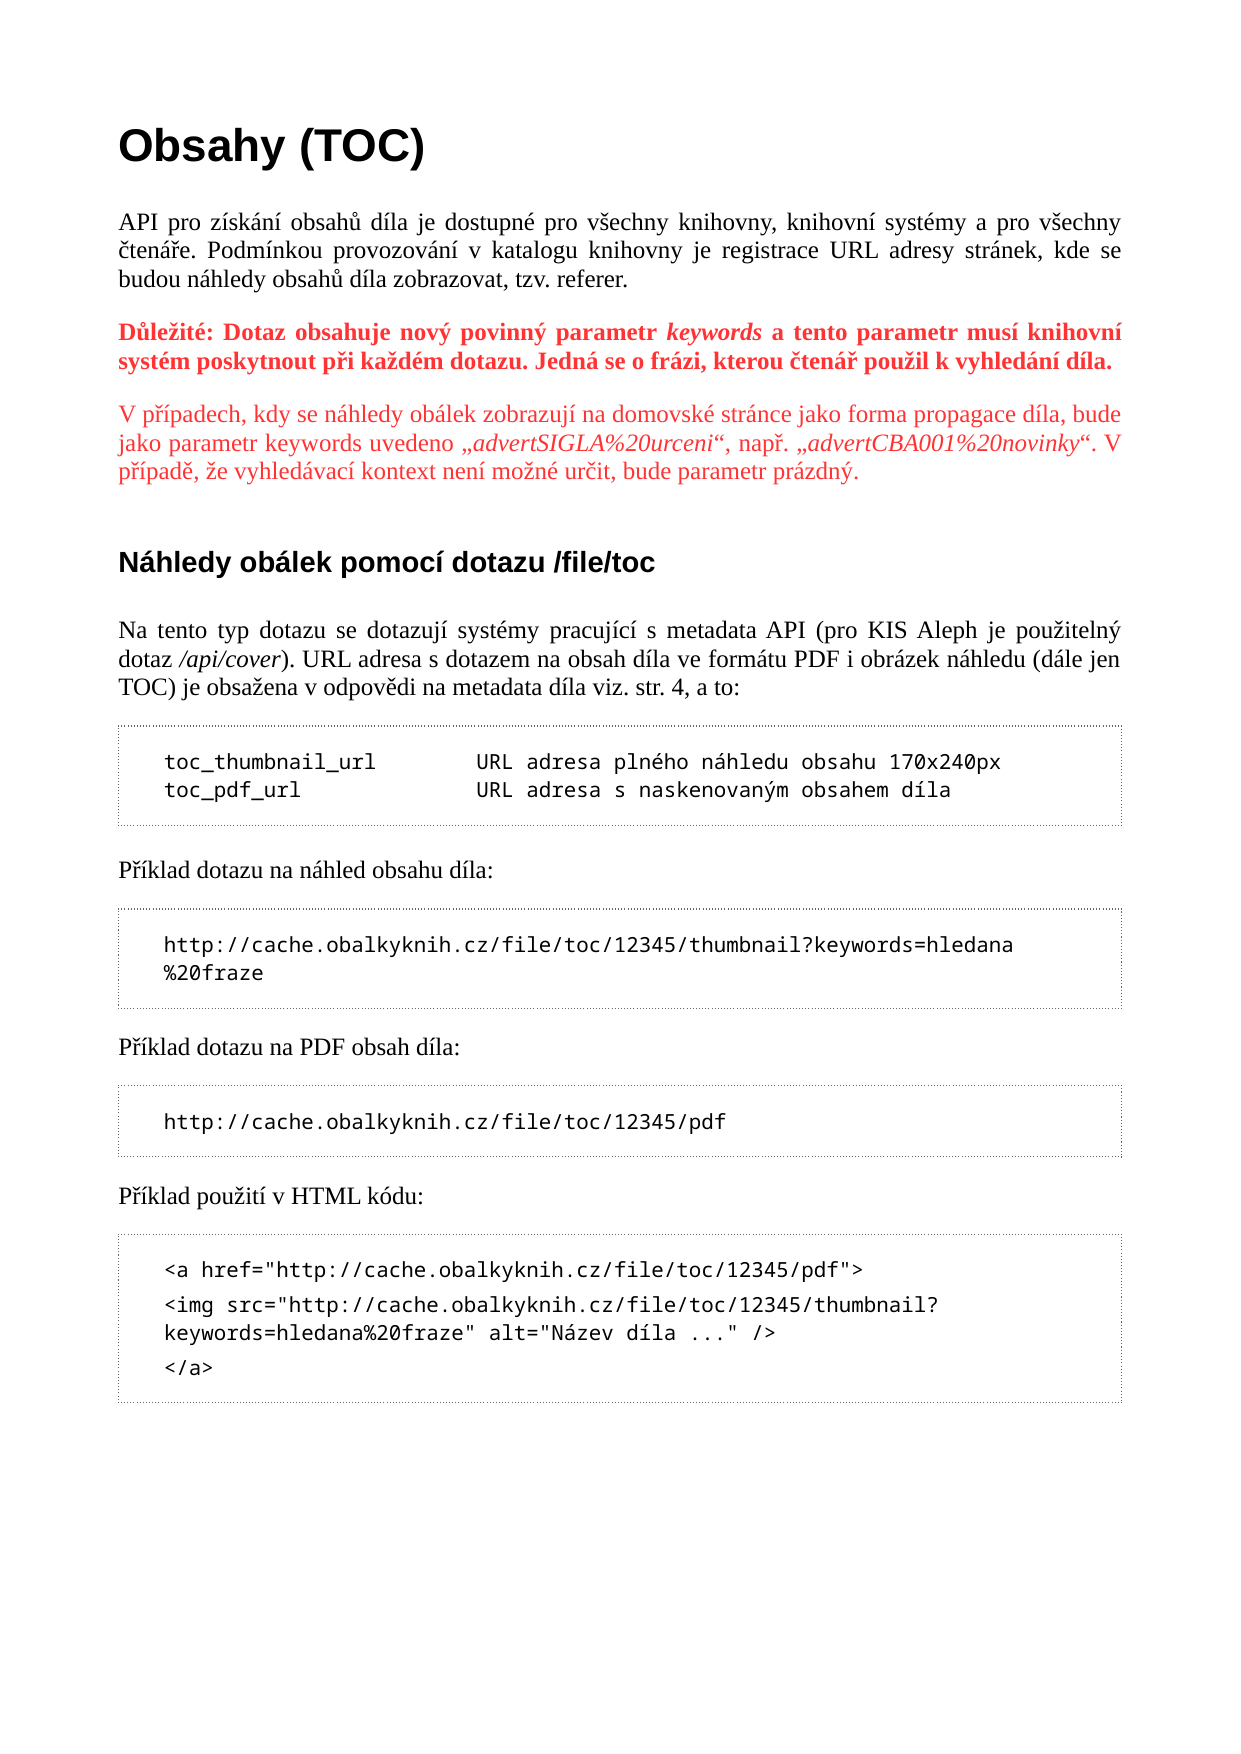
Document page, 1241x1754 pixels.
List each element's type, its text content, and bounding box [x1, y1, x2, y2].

text Příklad dotazu na náhled obsahu díla: [118, 855, 1122, 884]
subtitle Náhledy obálek pomocí dotazu /file/toc [118, 545, 1122, 579]
text toc_thumbnail_url URL adresa plného náhledu obsahu 170x240px toc_pdf_url URL adresa s naskenovaným obsahem díla [118, 725, 1122, 826]
text Důležité: Dotaz obsahuje nový povinný parametr keywords a tento parametr musí knihovní systém poskytnout při každém dotazu. Jedná se o frázi, kterou čtenář použil k vyhledání díla. [118, 317, 1122, 375]
text http://cache.obalkyknih.cz/file/toc/12345/thumbnail?keywords=hledana%20fraze [118, 908, 1122, 1009]
text <img src="http://cache.obalkyknih.cz/file/toc/12345/thumbnail?keywords=hledana%20fraze" alt="Název díla ..." /> [118, 1268, 1122, 1331]
text V případech, kdy se náhledy obálek zobrazují na domovské stránce jako forma propagace díla, bude jako parametr keywords uvedeno „advertSIGLA%20urceni“, např. „advertCBA001%20novinky“. V případě, že vyhledávací kontext není možné určit, bude parametr prázdný. [118, 399, 1122, 485]
text <a href="http://cache.obalkyknih.cz/file/toc/12345/pdf"> [118, 1234, 1122, 1268]
text API pro získání obsahů díla je dostupné pro všechny knihovny, knihovní systémy a pro všechny čtenáře. Podmínkou provozování v katalogu knihovny je registrace URL adresy stránek, kde se budou náhledy obsahů díla zobrazovat, tzv. referer. [118, 207, 1122, 293]
text Na tento typ dotazu se dotazují systémy pracující s metadata API (pro KIS Aleph je použitelný dotaz /api/cover). URL adresa s dotazem na obsah díla ve formátu PDF i obrázek náhledu (dále jen TOC) je obsažena v odpovědi na metadata díla viz. str. 4, a to: [118, 615, 1122, 701]
text http://cache.obalkyknih.cz/file/toc/12345/pdf [118, 1085, 1122, 1157]
text Příklad dotazu na PDF obsah díla: [118, 1032, 1122, 1061]
subtitle </a> [118, 1331, 1122, 1403]
text Příklad použití v HTML kódu: [118, 1181, 1122, 1209]
subtitle Obsahy (TOC) [118, 118, 1122, 171]
